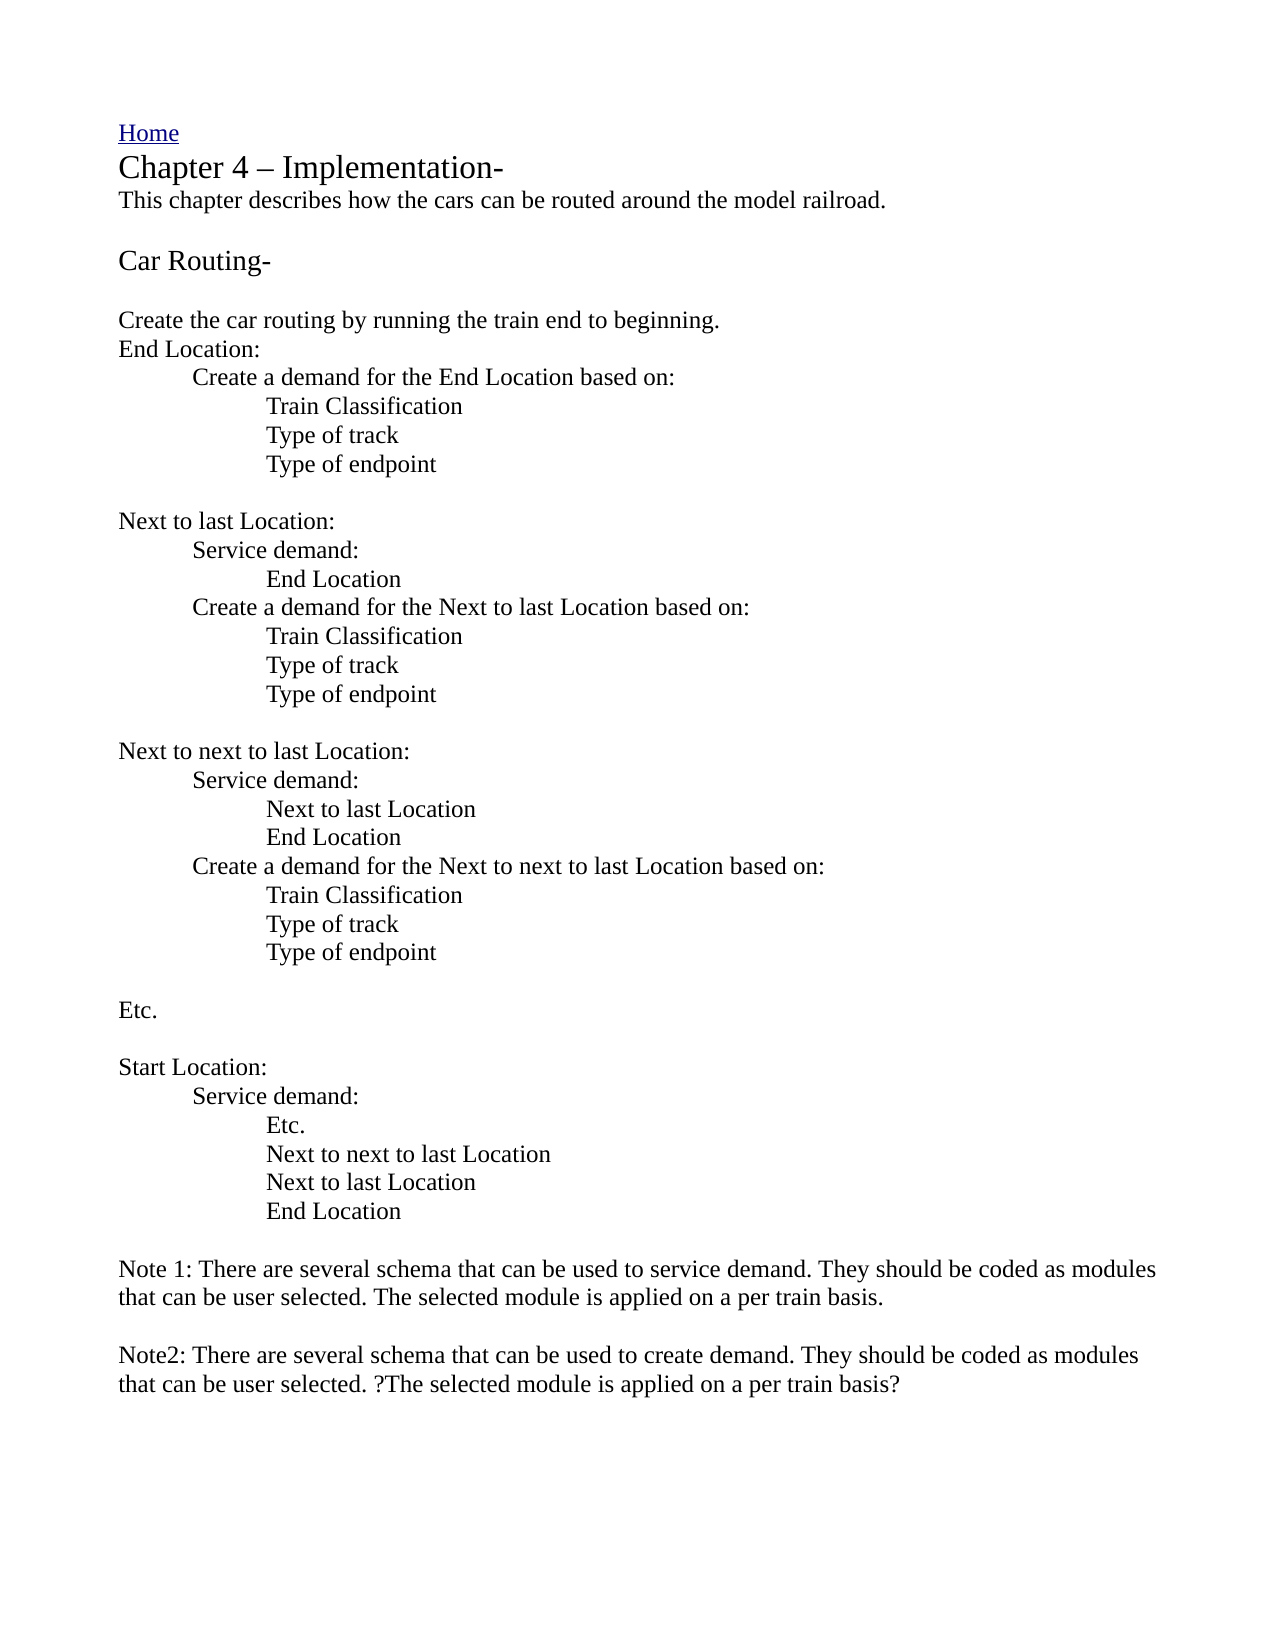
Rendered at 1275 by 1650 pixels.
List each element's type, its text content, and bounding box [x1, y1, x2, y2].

text Car Routing- [118, 243, 1157, 276]
text Chapter 4 – Implementation- [118, 147, 1157, 185]
text Next to next to last Location: [118, 736, 1157, 765]
text Train Classification [118, 880, 1157, 909]
text Service demand: [118, 1081, 1157, 1110]
text Next to last Location [118, 794, 1157, 822]
text Next to next to last Location [118, 1139, 1157, 1167]
text Type of track [118, 650, 1157, 679]
text Train Classification [118, 391, 1157, 420]
text Service demand: [118, 535, 1157, 564]
text Etc. [118, 1110, 1157, 1139]
text Home [118, 118, 1157, 147]
text End Location [118, 564, 1157, 592]
text Create a demand for the Next to last Location based on: [118, 592, 1157, 621]
text Service demand: [118, 765, 1157, 794]
text Note 1: There are several schema that can be used to service demand. They should be coded as modules that can be user selected. The selected module is applied on a per train basis. [118, 1254, 1157, 1311]
text End Location [118, 822, 1157, 851]
text Type of endpoint [118, 679, 1157, 707]
text Create a demand for the Next to next to last Location based on: [118, 851, 1157, 880]
text Next to last Location: [118, 506, 1157, 535]
text This chapter describes how the cars can be routed around the model railroad. [118, 185, 1157, 214]
text Create a demand for the End Location based on: [118, 362, 1157, 391]
text Train Classification [118, 621, 1157, 650]
text Type of track [118, 420, 1157, 449]
text Etc. [118, 995, 1157, 1024]
text Type of endpoint [118, 449, 1157, 477]
text Create the car routing by running the train end to beginning. [118, 305, 1157, 334]
text End Location [118, 1196, 1157, 1225]
text Start Location: [118, 1052, 1157, 1081]
text Next to last Location [118, 1167, 1157, 1196]
text Type of endpoint [118, 937, 1157, 966]
text End Location: [118, 334, 1157, 362]
text Type of track [118, 909, 1157, 937]
text Note2: There are several schema that can be used to create demand. They should be coded as modules that can be user selected. ?The selected module is applied on a per train basis? [118, 1340, 1157, 1397]
